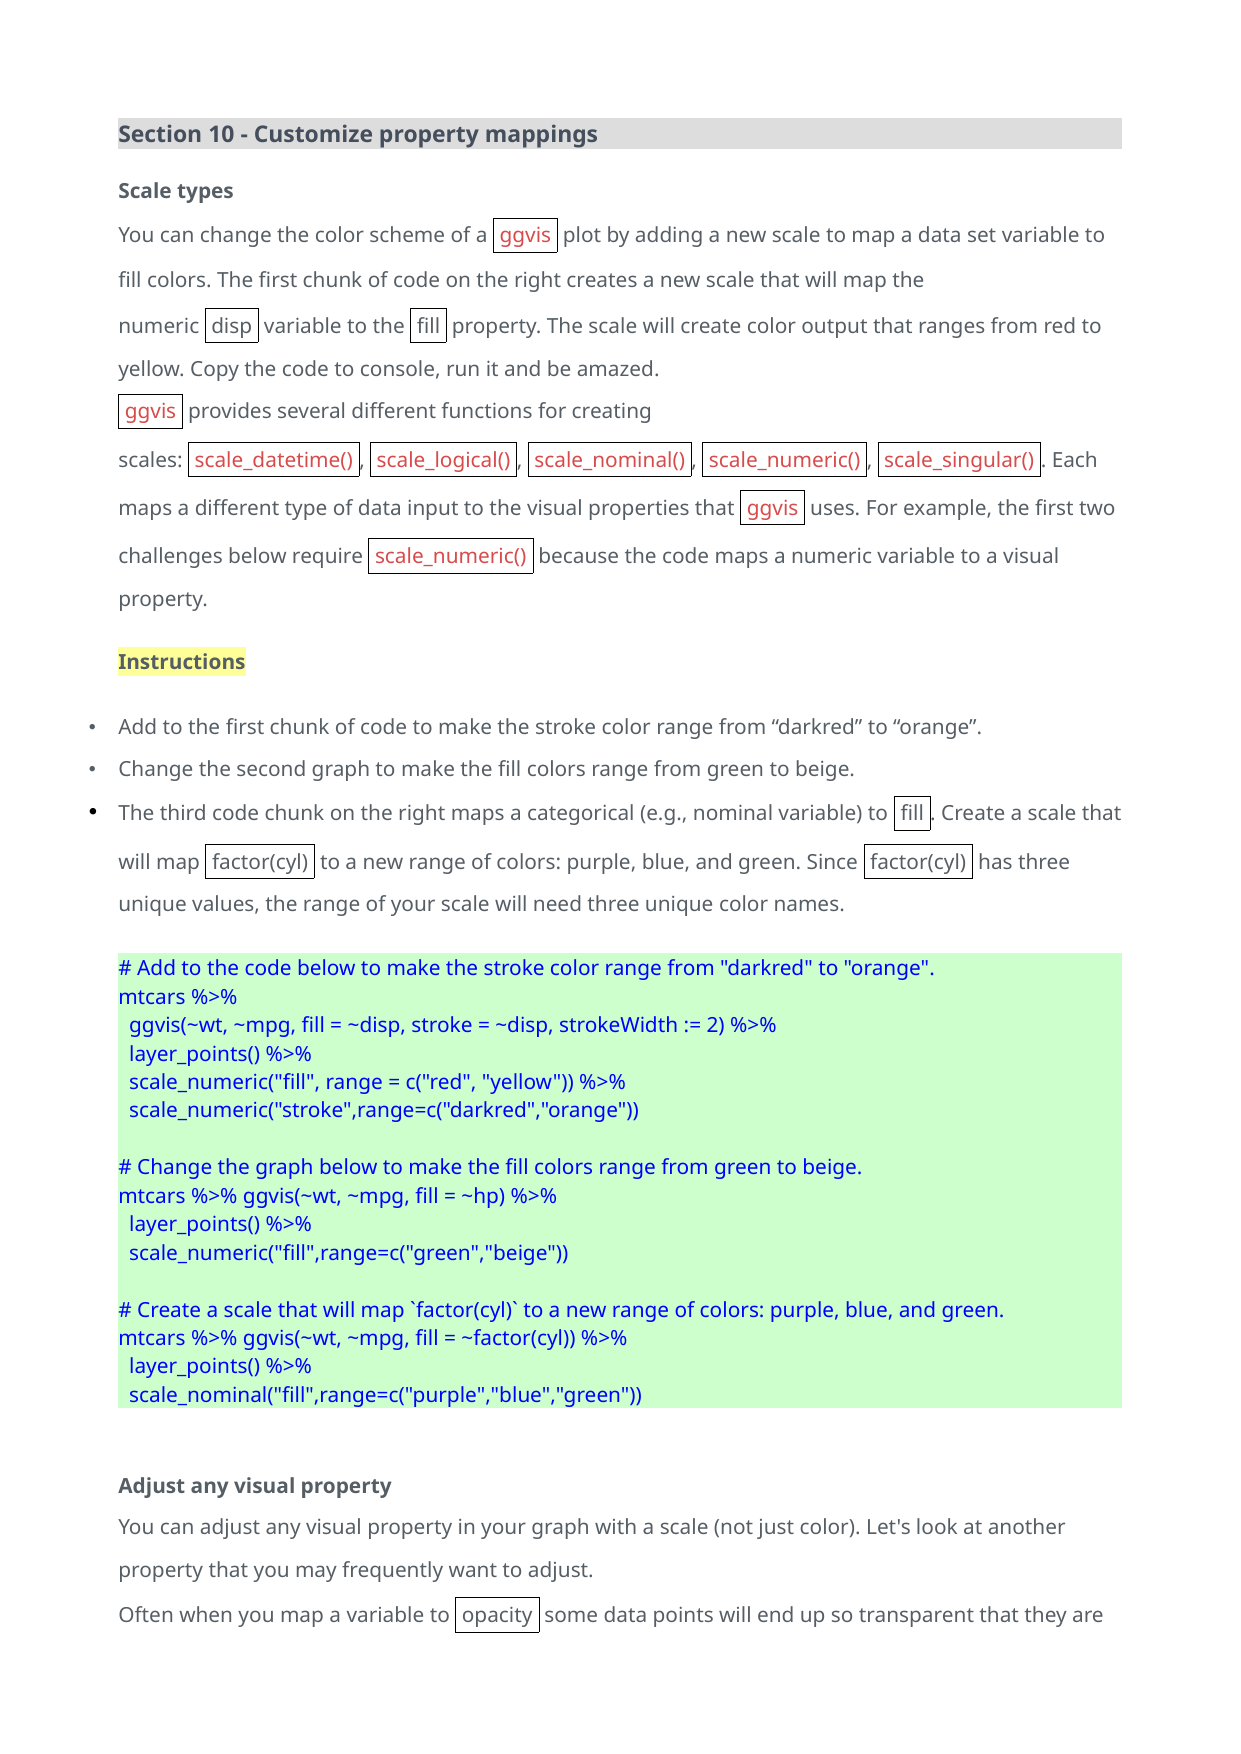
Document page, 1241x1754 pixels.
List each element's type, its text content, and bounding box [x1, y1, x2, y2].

subtitle Adjust any visual property [118, 1471, 1122, 1499]
text layer_points() %>% [118, 1352, 1122, 1380]
text mtcars %>% ggvis(~wt, ~mpg, fill = ~factor(cyl)) %>% [118, 1323, 1122, 1352]
subtitle Scale types [118, 176, 1122, 205]
text mtcars %>% ggvis(~wt, ~mpg, fill = ~hp) %>% [118, 1181, 1122, 1209]
text layer_points() %>% [118, 1039, 1122, 1067]
list Add to the first chunk of code to make the stroke color range from “darkred” to “orange”. [118, 712, 1122, 740]
text scale_numeric("fill", range = c("red", "yellow")) %>% [118, 1067, 1122, 1096]
subtitle Instructions [118, 647, 1122, 676]
text scale_numeric("stroke",range=c("darkred","orange")) [118, 1096, 1122, 1124]
text opacity [456, 1598, 539, 1632]
text Often when you map a variable to [118, 1597, 455, 1632]
list The third code chunk on the right maps a categorical (e.g., nominal variable) to fill. Create a scale that will map factor(cyl) to a new range of colors: purple, blue, and green. Since factor(cyl) has three unique values, the range of your scale will need three unique color names. [118, 796, 1122, 918]
text some data points will end up so transparent that they are [540, 1597, 1122, 1632]
text You can change the color scheme of a ggvis plot by adding a new scale to map a data set variable to fill colors. The first chunk of code on the right creates a new scale that will map the numeric disp variable to the fill property. The scale will create color output that ranges from red to yellow. Copy the code to console, run it and be amazed. [118, 217, 1122, 382]
text You can adjust any visual property in your graph with a scale (not just color). Let's look at another property that you may frequently want to adjust. [118, 1512, 1122, 1583]
text ggvis provides several different functions for creating scales: scale_datetime(), scale_logical(), scale_nominal(), scale_numeric(), scale_singular(). Each maps a different type of data input to the visual properties that ggvis uses. For example, the first two challenges below require scale_numeric() because the code maps a numeric variable to a visual property. [118, 393, 1122, 612]
text layer_points() %>% [118, 1209, 1122, 1238]
subtitle Section 10 - Customize property mappings [118, 118, 1122, 149]
text ggvis(~wt, ~mpg, fill = ~disp, stroke = ~disp, strokeWidth := 2) %>% [118, 1010, 1122, 1039]
text mtcars %>% [118, 982, 1122, 1010]
list Change the second graph to make the fill colors range from green to beige. [118, 754, 1122, 782]
text # Change the graph below to make the fill colors range from green to beige. [118, 1152, 1122, 1181]
text # Create a scale that will map `factor(cyl)` to a new range of colors: purple, blue, and green. [118, 1295, 1122, 1323]
text scale_nominal("fill",range=c("purple","blue","green")) [118, 1380, 1122, 1408]
text scale_numeric("fill",range=c("green","beige")) [118, 1238, 1122, 1266]
text # Add to the code below to make the stroke color range from "darkred" to "orange". [118, 953, 1122, 982]
